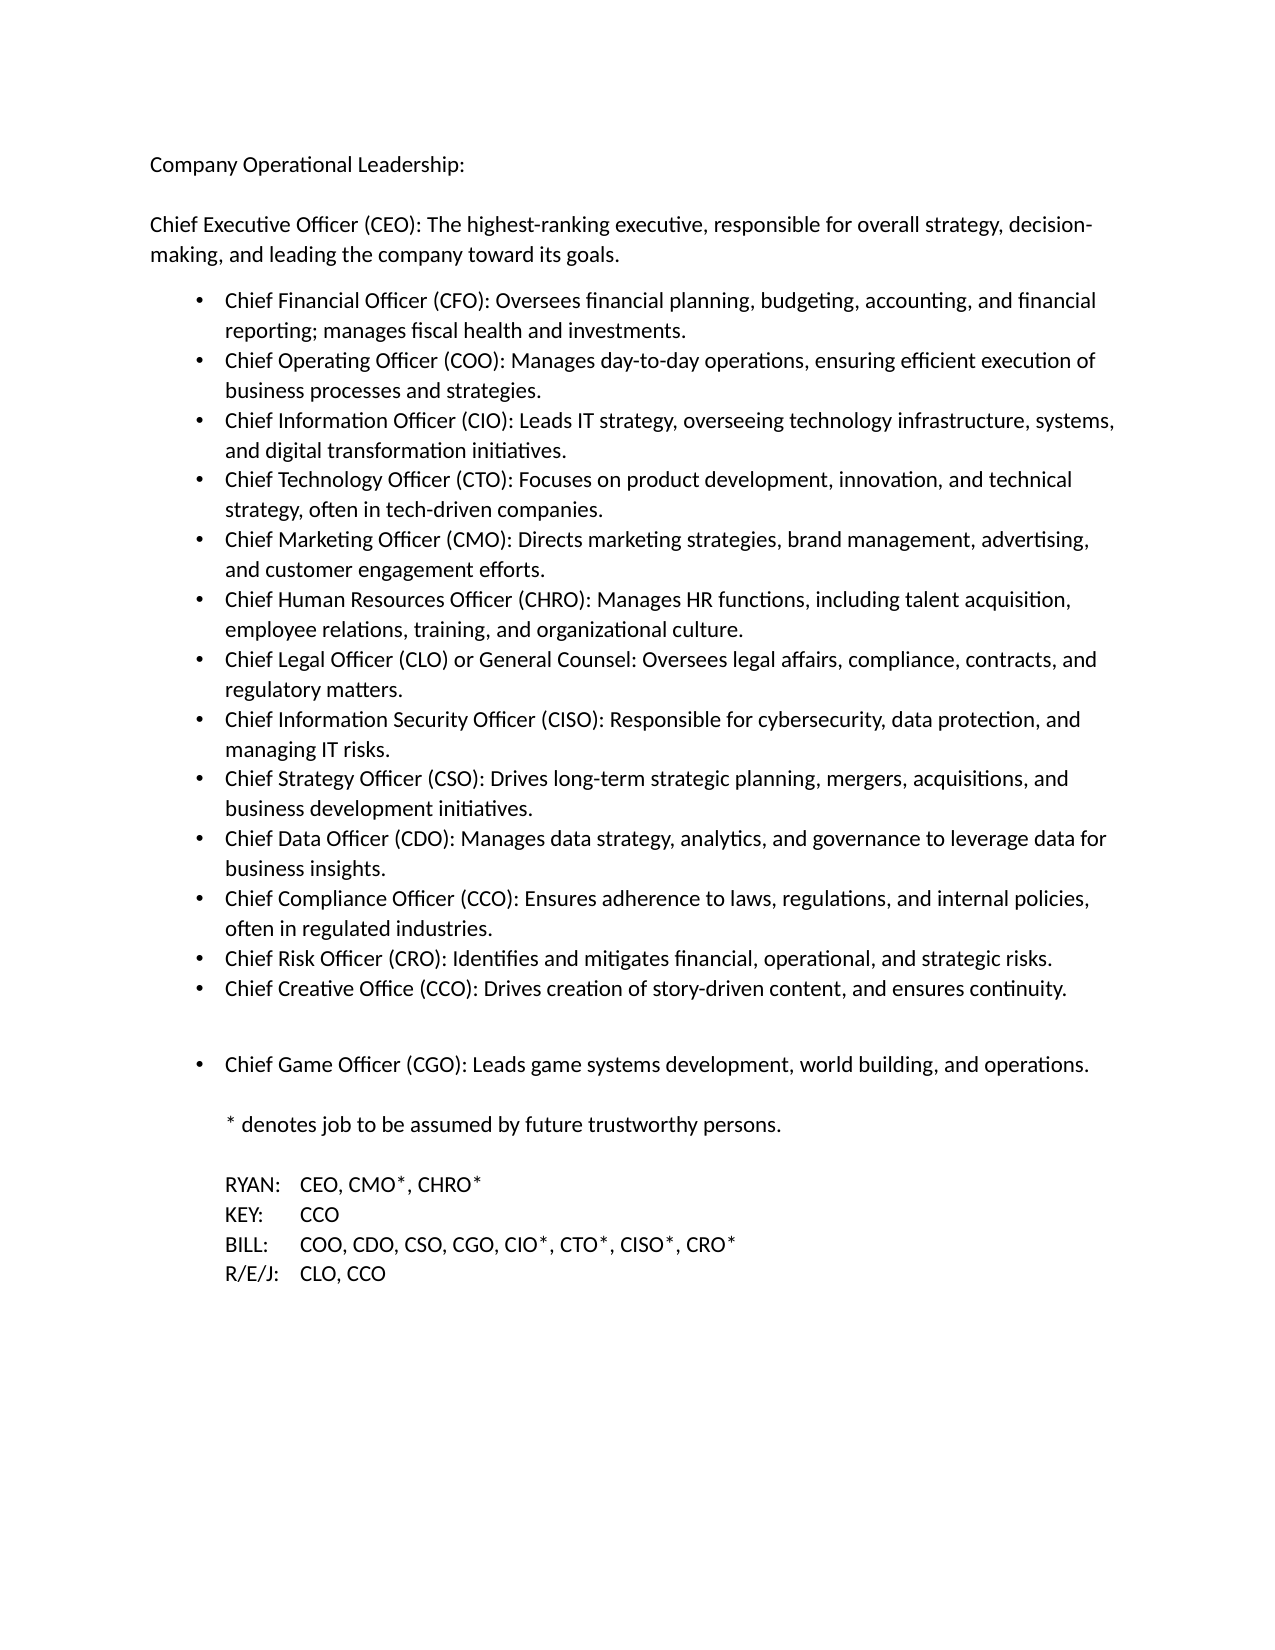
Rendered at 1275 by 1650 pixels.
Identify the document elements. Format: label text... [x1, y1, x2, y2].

list Chief Strategy Officer (CSO): Drives long-term strategic planning, mergers, acquisitions, and business development initiatives. [196, 764, 1125, 822]
list Chief Marketing Officer (CMO): Directs marketing strategies, brand management, advertising, and customer engagement efforts. [196, 525, 1125, 583]
list Chief Information Officer (CIO): Leads IT strategy, overseeing technology infrastructure, systems, and digital transformation initiatives. [196, 406, 1125, 464]
list Chief Risk Officer (CRO): Identifies and mitigates financial, operational, and strategic risks. [196, 944, 1125, 972]
text Company Operational Leadership: Chief Executive Officer (CEO): The highest-ranking executive, responsible for overall strategy, decision-making, and leading the company toward its goals. [150, 150, 1125, 268]
list Chief Legal Officer (CLO) or General Counsel: Oversees legal affairs, compliance, contracts, and regulatory matters. [196, 645, 1125, 703]
list Chief Information Security Officer (CISO): Responsible for cybersecurity, data protection, and managing IT risks. [196, 705, 1125, 763]
list Chief Financial Officer (CFO): Oversees financial planning, budgeting, accounting, and financial reporting; manages fiscal health and investments. [196, 286, 1125, 344]
list Chief Compliance Officer (CCO): Ensures adherence to laws, regulations, and internal policies, often in regulated industries. [196, 884, 1125, 942]
list Chief Game Officer (CGO): Leads game systems development, world building, and operations. * denotes job to be assumed by future trustworthy persons. RYAN: CEO, CMO*, CHRO* KEY: CCO BILL: COO, CDO, CSO, CGO, CIO*, CTO*, CISO*, CRO* R/E/J: CLO, CCO [196, 1050, 1125, 1288]
list Chief Operating Officer (COO): Manages day-to-day operations, ensuring efficient execution of business processes and strategies. [196, 346, 1125, 404]
list Chief Data Officer (CDO): Manages data strategy, analytics, and governance to leverage data for business insights. [196, 824, 1125, 882]
list Chief Human Resources Officer (CHRO): Manages HR functions, including talent acquisition, employee relations, training, and organizational culture. [196, 585, 1125, 643]
list Chief Creative Office (CCO): Drives creation of story-driven content, and ensures continuity. [196, 974, 1125, 1032]
list Chief Technology Officer (CTO): Focuses on product development, innovation, and technical strategy, often in tech-driven companies. [196, 466, 1125, 523]
